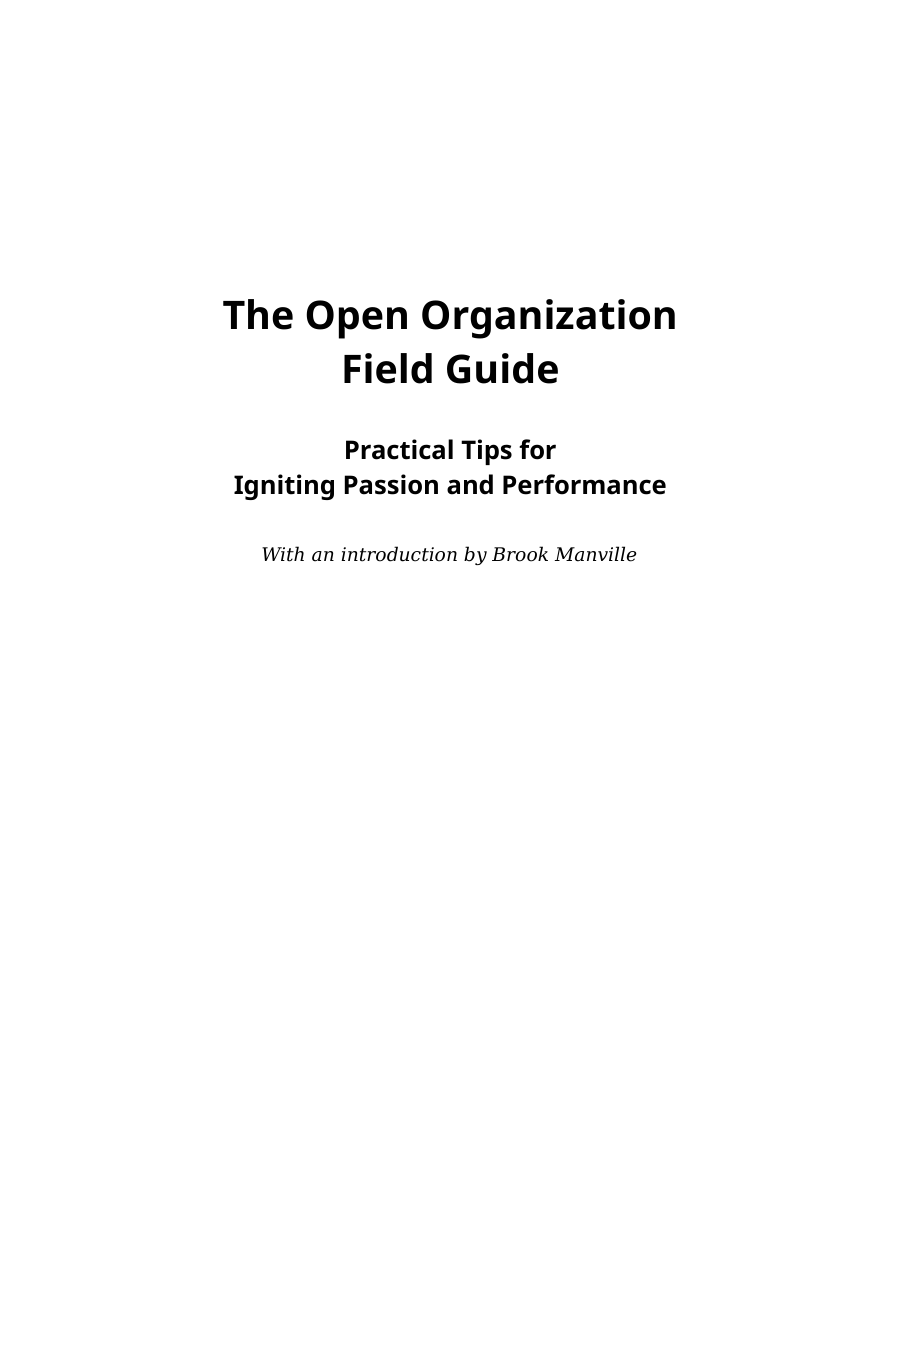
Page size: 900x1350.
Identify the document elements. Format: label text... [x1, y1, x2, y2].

subtitle The Open Organization Field Guide [120, 287, 780, 395]
subtitle Practical Tips for Igniting Passion and Performance [120, 432, 780, 502]
text With an introduction by Brook Manville [120, 544, 780, 566]
